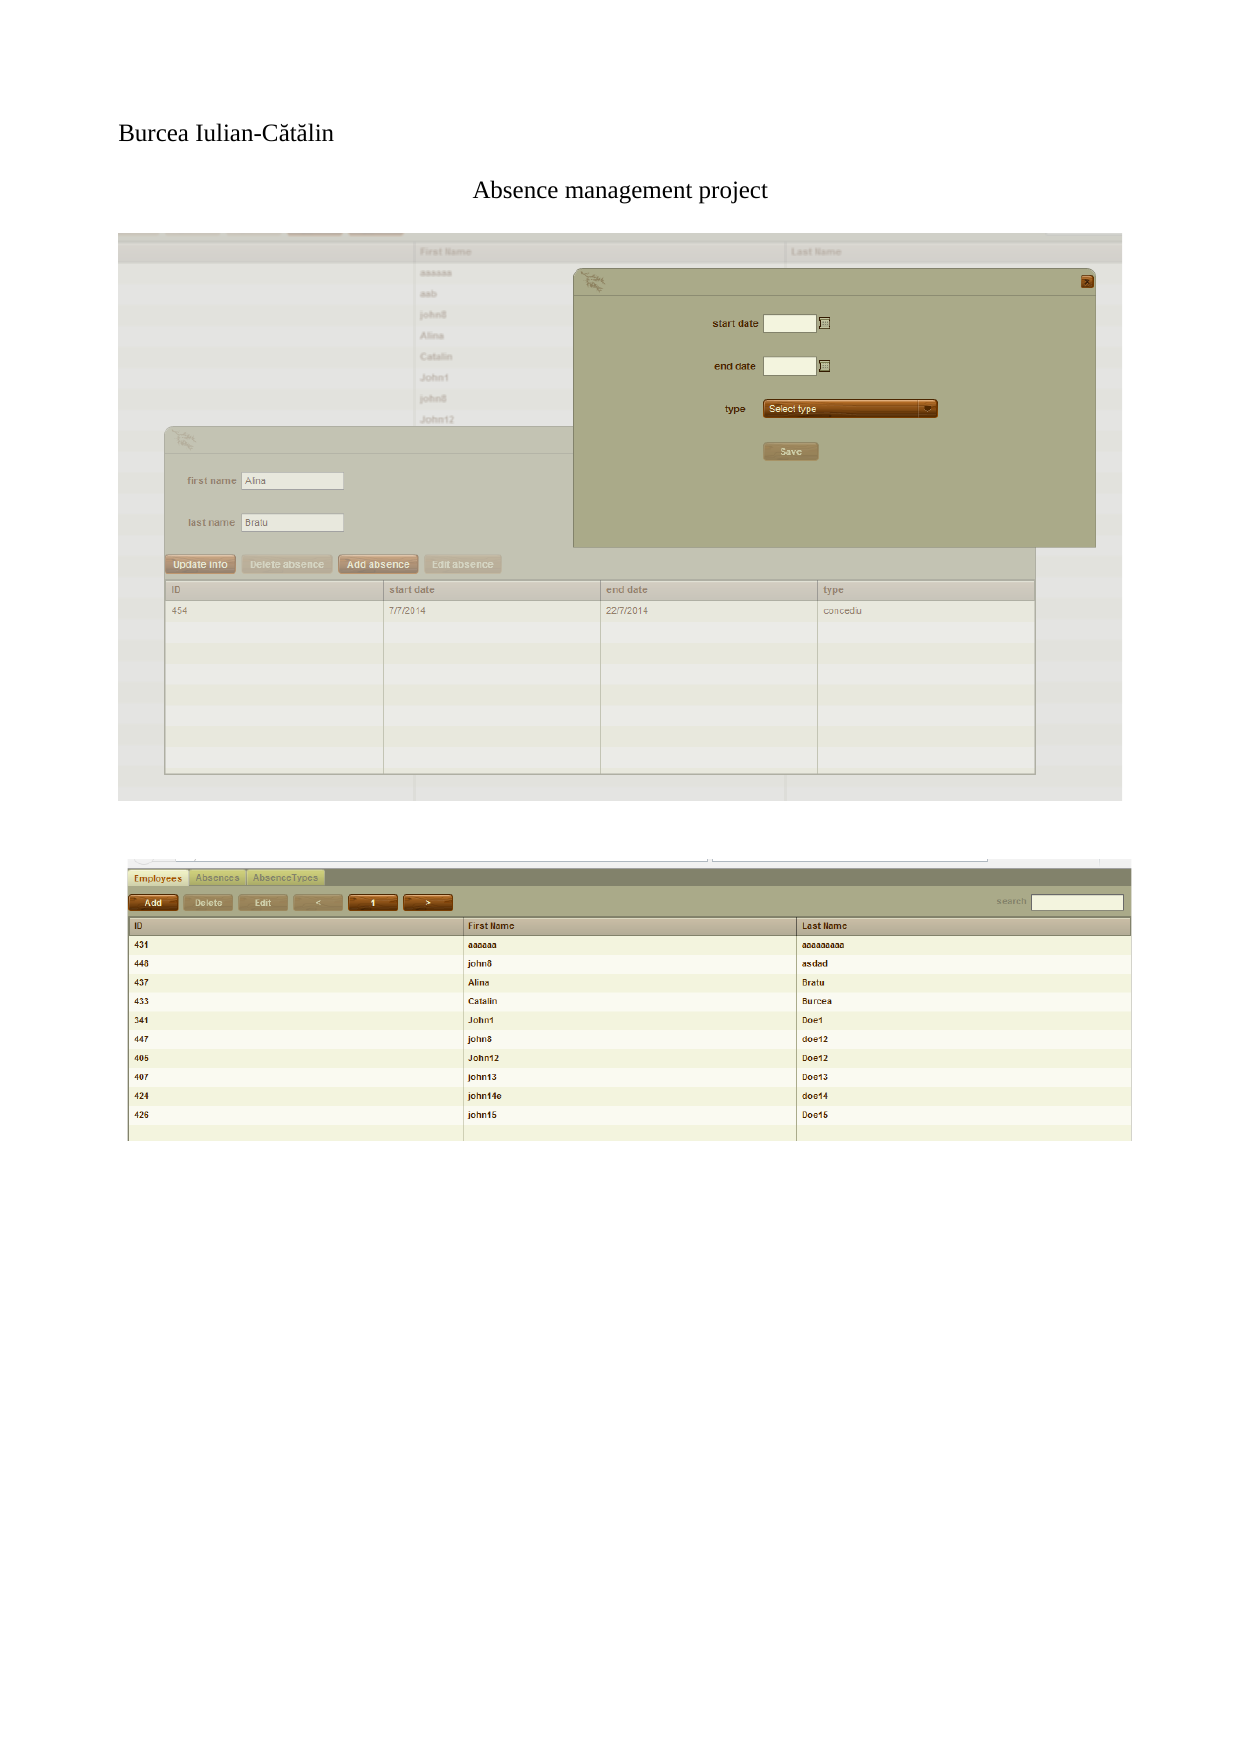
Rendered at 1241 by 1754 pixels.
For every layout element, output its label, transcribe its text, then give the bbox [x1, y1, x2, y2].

picture [118, 233, 1123, 801]
text Burcea Iulian-Cătălin [118, 118, 1122, 147]
text Absence management project [118, 176, 1122, 204]
picture [127, 859, 1132, 1141]
